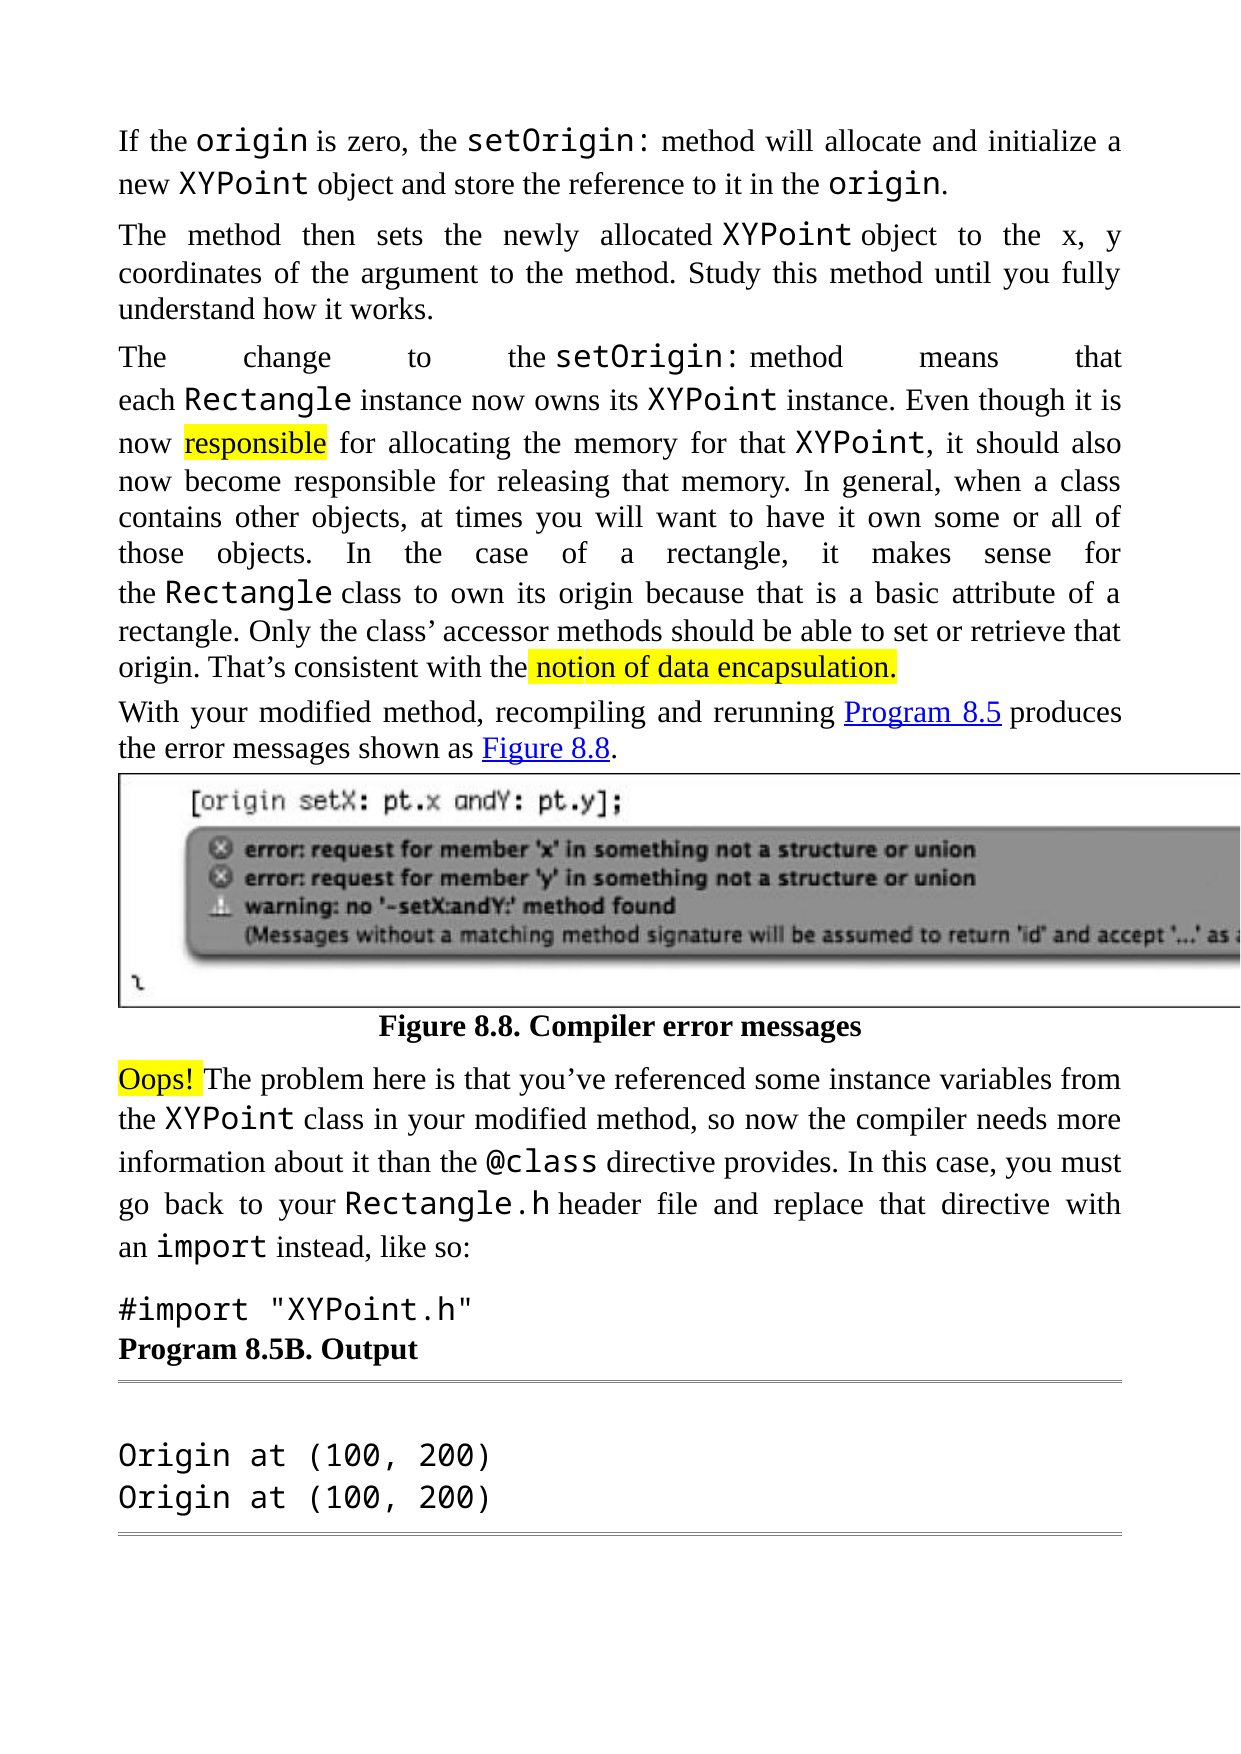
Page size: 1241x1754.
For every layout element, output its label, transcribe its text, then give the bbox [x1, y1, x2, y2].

text Oops! The problem here is that you’ve referenced some instance variables from the XYPoint class in your modified method, so now the compiler needs more information about it than the @class directive provides. In this case, you must go back to your Rectangle.h header file and replace that directive with an import instead, like so: [118, 1060, 1122, 1266]
text #import "XYPoint.h" [118, 1287, 1122, 1330]
text If the origin is zero, the setOrigin: method will allocate and initialize a new XYPoint object and store the reference to it in the origin. [118, 118, 1122, 203]
text Figure 8.8. Compiler error messages [118, 1008, 1122, 1043]
picture [118, 773, 1241, 1008]
text The change to the setOrigin: method means that each Rectangle instance now owns its XYPoint instance. Even though it is now responsible for allocating the memory for that XYPoint, it should also now become responsible for releasing that memory. In general, when a class contains other objects, at times you will want to have it own some or all of those objects. In the case of a rectangle, it makes sense for the Rectangle class to own its origin because that is a basic attribute of a rectangle. Only the class’ accessor methods should be able to set or retrieve that origin. That’s consistent with the notion of data encapsulation. [118, 334, 1122, 684]
text Origin at (100, 200) Origin at (100, 200) [118, 1433, 1122, 1518]
text Program 8.5B. Output [118, 1330, 1122, 1366]
text The method then sets the newly allocated XYPoint object to the x, y coordinates of the argument to the method. Study this method until you fully understand how it works. [118, 212, 1122, 326]
text With your modified method, recompiling and rerunning Program 8.5 produces the error messages shown as Figure 8.8. [118, 693, 1122, 765]
